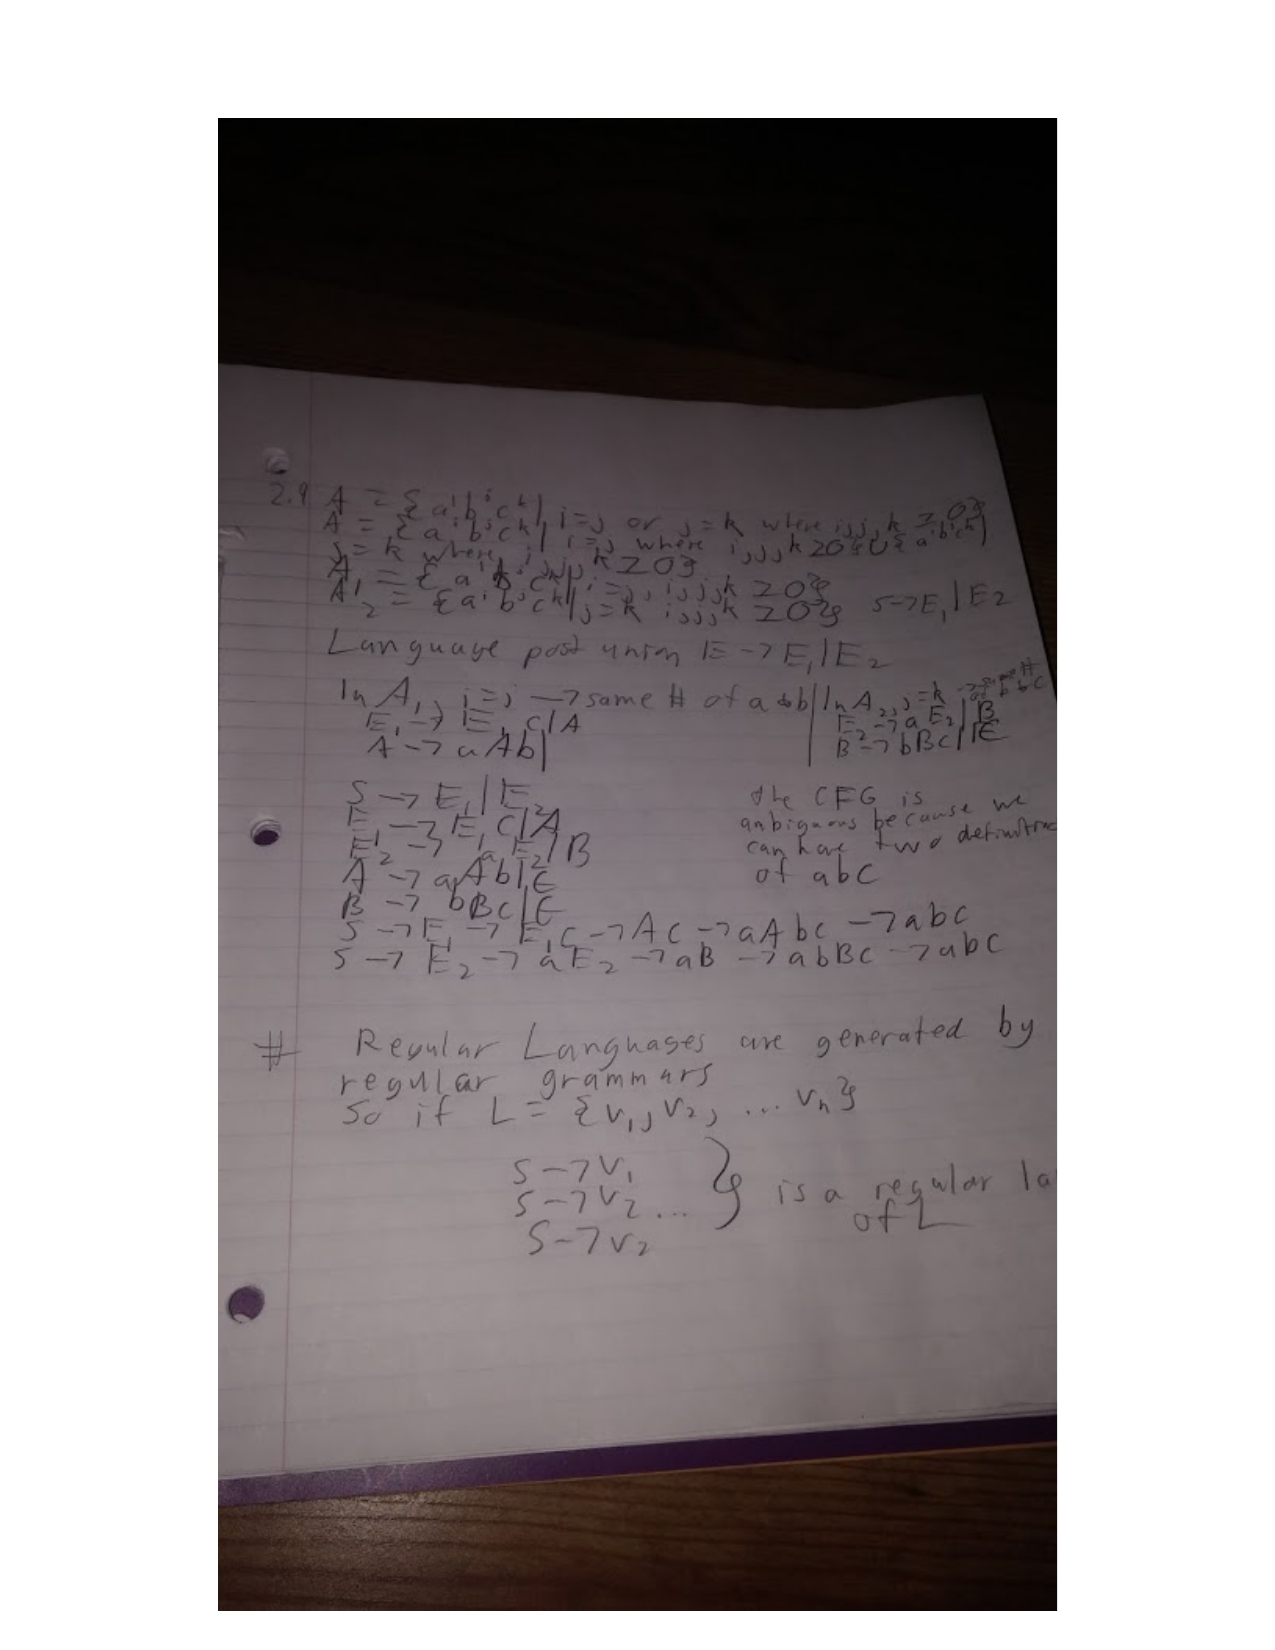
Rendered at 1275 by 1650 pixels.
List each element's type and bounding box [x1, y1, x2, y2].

picture [218, 118, 1058, 1611]
